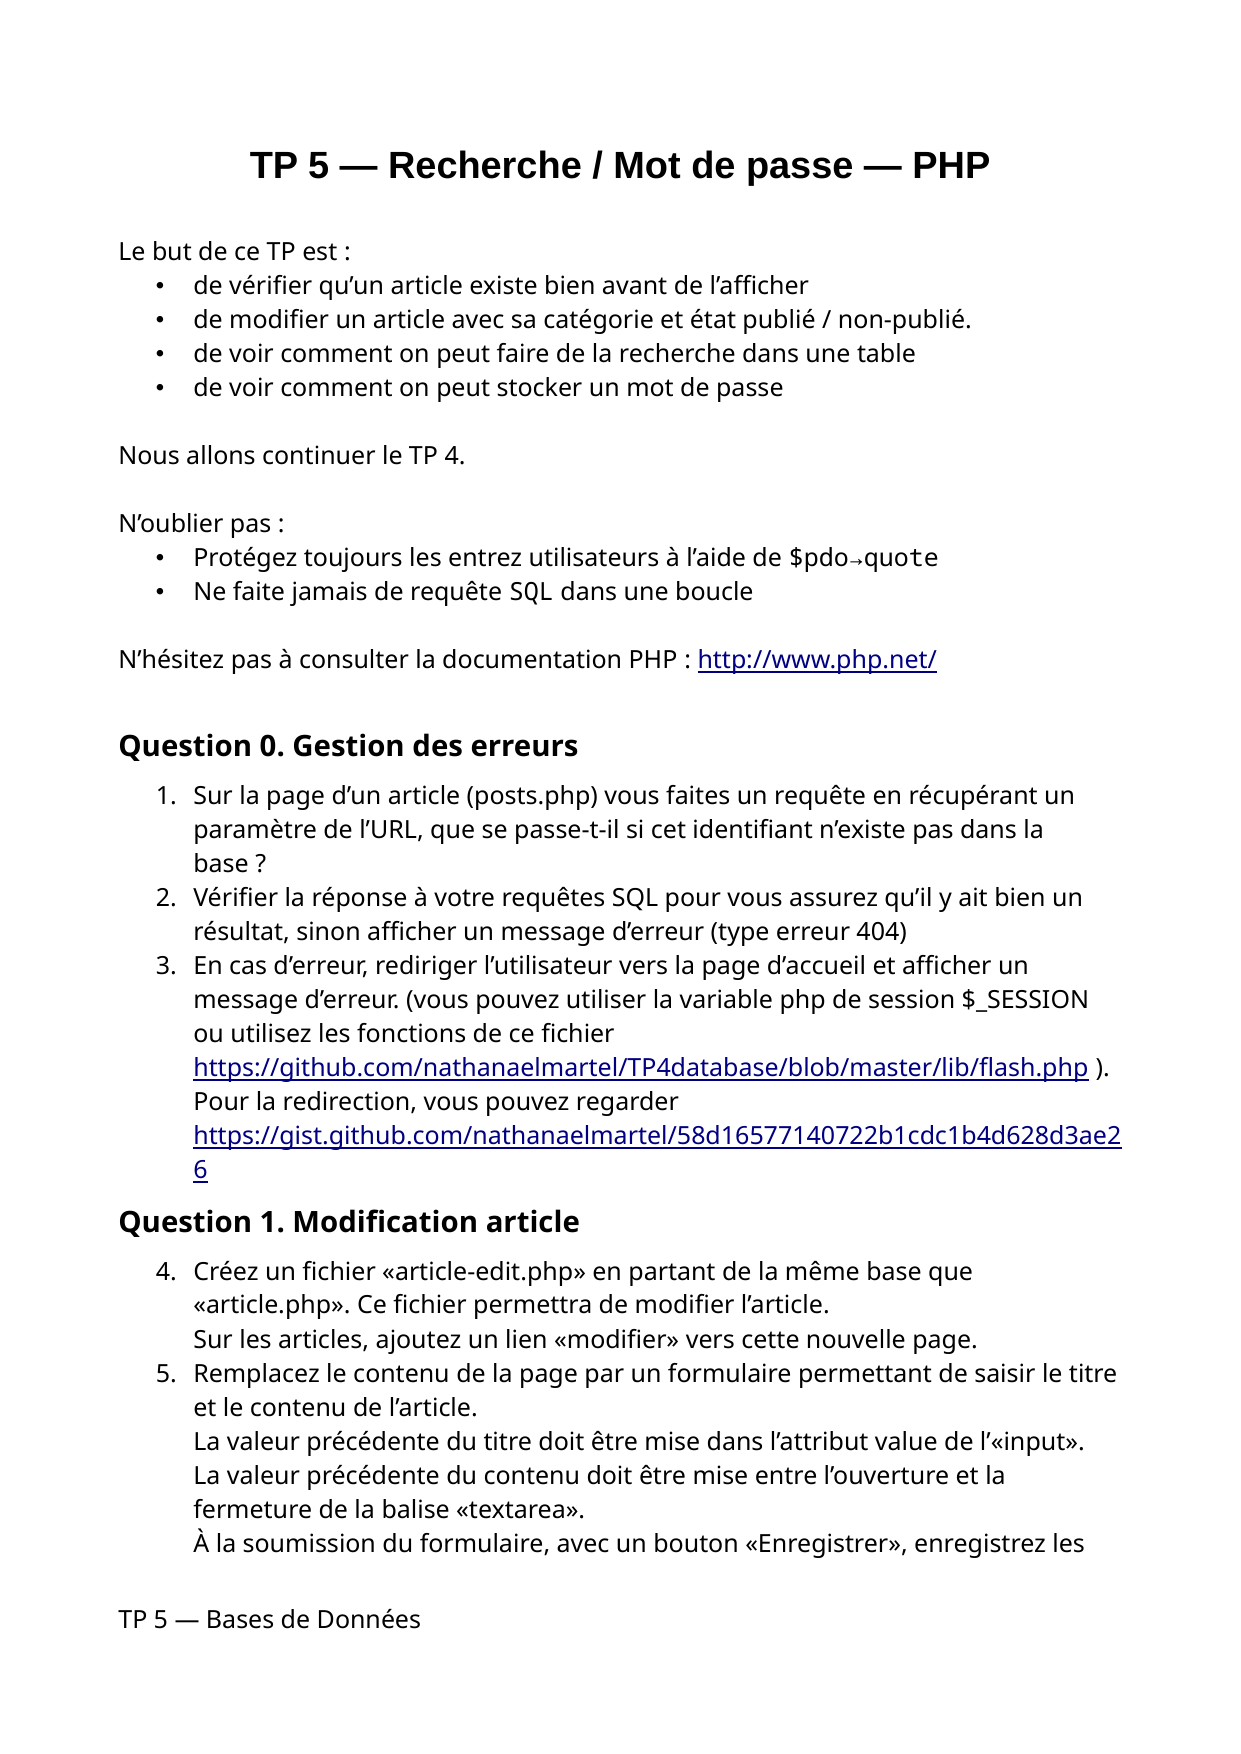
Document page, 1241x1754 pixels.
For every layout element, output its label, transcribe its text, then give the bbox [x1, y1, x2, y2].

subtitle TP 5 — Recherche / Mot de passe — PHP [118, 143, 1122, 187]
text Le but de ce TP est : [118, 233, 1122, 267]
text N’hésitez pas à consulter la documentation PHP : http://www.php.net/ [118, 642, 1122, 676]
text N’oublier pas : [118, 506, 1122, 540]
list Remplacez le contenu de la page par un formulaire permettant de saisir le titre et le contenu de l’article. La valeur précédente du titre doit être mise dans l’attribut value de l’«input». La valeur précédente du contenu doit être mise entre l’ouverture et la fermeture de la balise «textarea». À la soumission du formulaire, avec un bouton «Enregistrer», enregistrez les [156, 1355, 1122, 1560]
list Protégez toujours les entrez utilisateurs à l’aide de $pdo→quote [156, 540, 1122, 574]
list Sur la page d’un article (posts.php) vous faites un requête en récupérant un paramètre de l’URL, que se passe-t-il si cet identifiant n’existe pas dans la base ? [156, 777, 1122, 879]
list de modifier un article avec sa catégorie et état publié / non-publié. [156, 301, 1122, 336]
list de voir comment on peut faire de la recherche dans une table [156, 336, 1122, 369]
list de voir comment on peut stocker un mot de passe [156, 369, 1122, 404]
subtitle Question 1. Modification article [118, 1201, 1122, 1241]
text Nous allons continuer le TP 4. [118, 438, 1122, 472]
subtitle Question 0. Gestion des erreurs [118, 725, 1122, 765]
list En cas d’erreur, rediriger l’utilisateur vers la page d’accueil et afficher un message d’erreur. (vous pouvez utiliser la variable php de session $_SESSION ou utilisez les fonctions de ce fichier https://github.com/nathanaelmartel/TP4database/blob/master/lib/flash.php ). [156, 948, 1122, 1084]
list Vérifier la réponse à votre requêtes SQL pour vous assurez qu’il y ait bien un résultat, sinon afficher un message d’erreur (type erreur 404) [156, 879, 1122, 948]
list Ne faite jamais de requête SQL dans une boucle [156, 574, 1122, 608]
list Créez un fichier «article-edit.php» en partant de la même base que «article.php». Ce fichier permettra de modifier l’article. Sur les articles, ajoutez un lien «modifier» vers cette nouvelle page. [156, 1253, 1122, 1355]
list de vérifier qu’un article existe bien avant de l’afficher [156, 267, 1122, 301]
list Pour la redirection, vous pouvez regarder https://gist.github.com/nathanaelmartel/58d16577140722b1cdc1b4d628d3ae26 [156, 1084, 1122, 1186]
